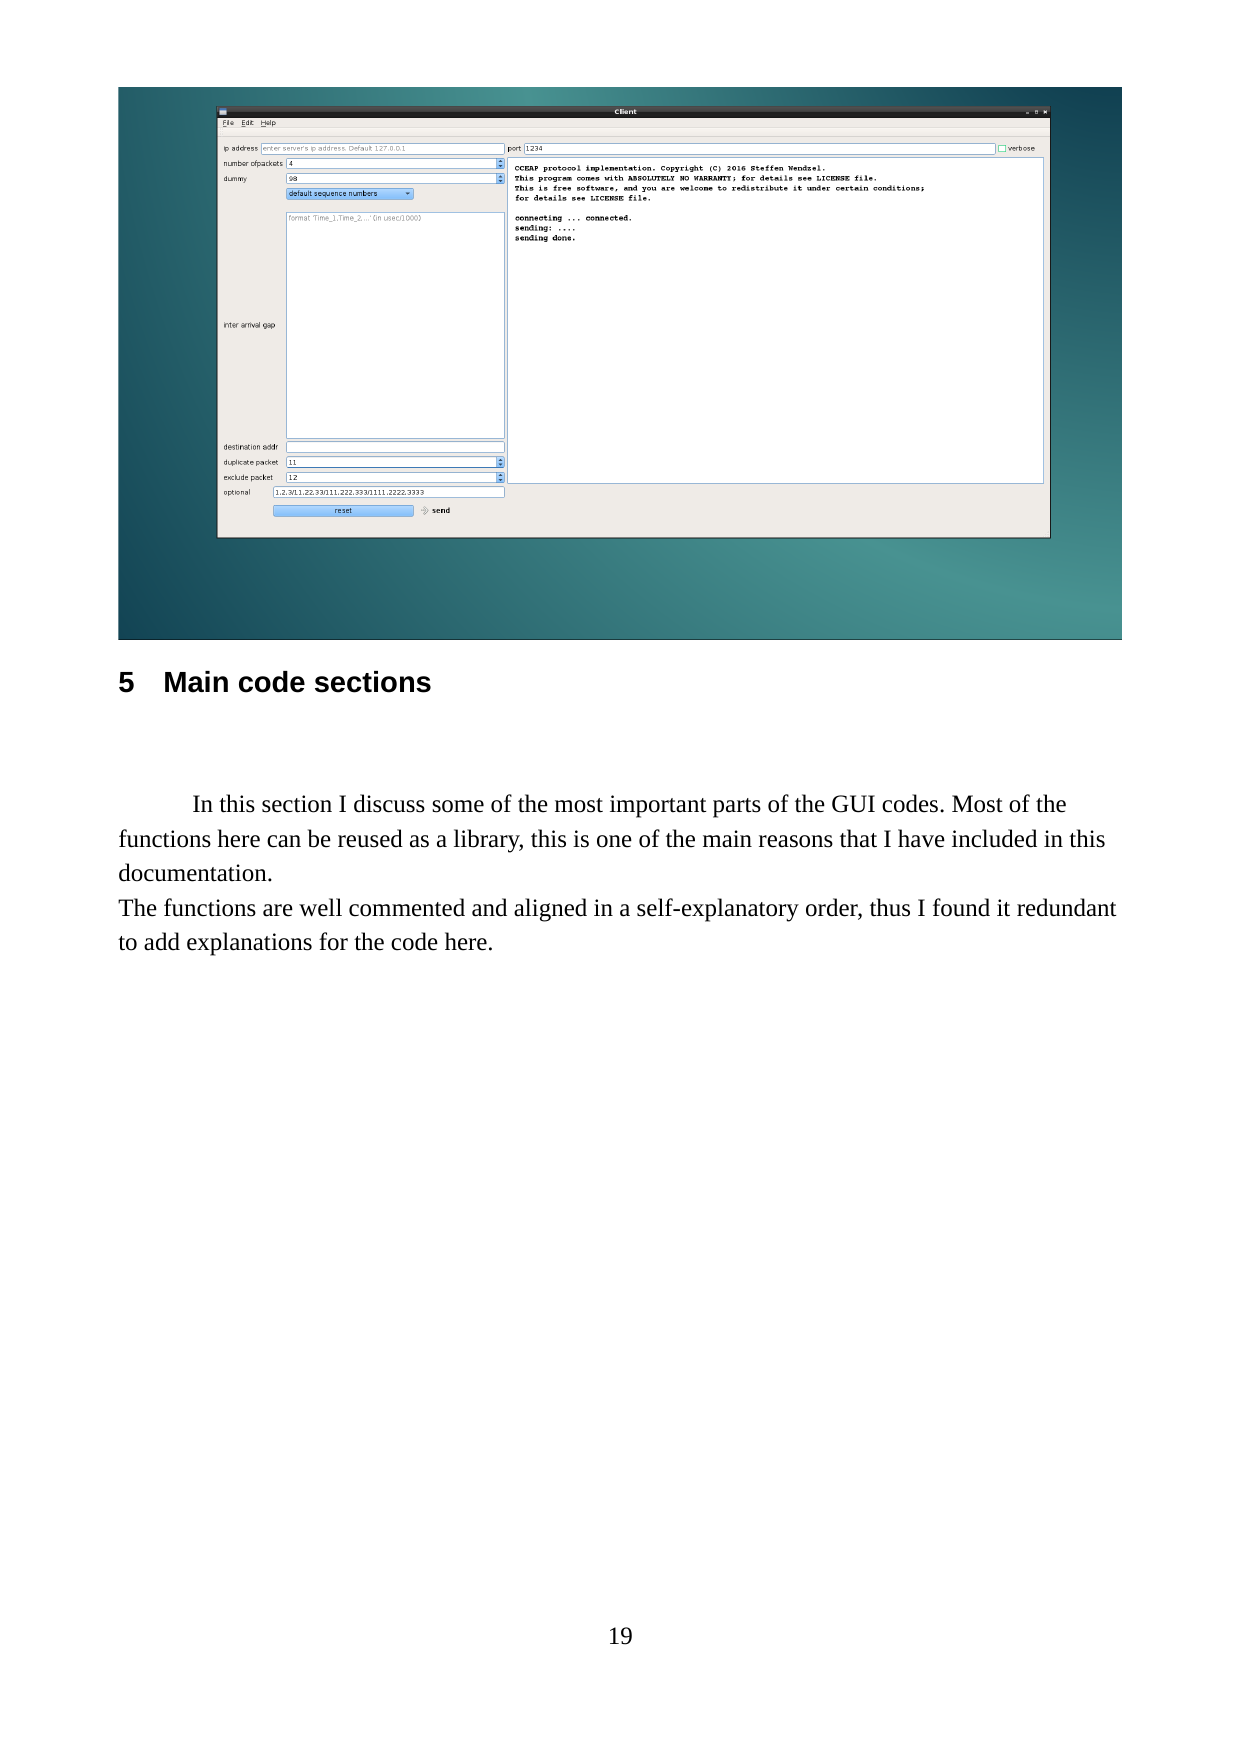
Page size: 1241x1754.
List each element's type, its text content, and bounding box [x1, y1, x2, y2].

subtitle Main code sections [118, 640, 1122, 699]
text In this section I discuss some of the most important parts of the GUI codes. Most of the functions here can be reused as a library, this is one of the main reasons that I have included in this documentation. The functions are well commented and aligned in a self-explanatory order, thus I found it redundant to add explanations for the code here. [118, 789, 1122, 956]
